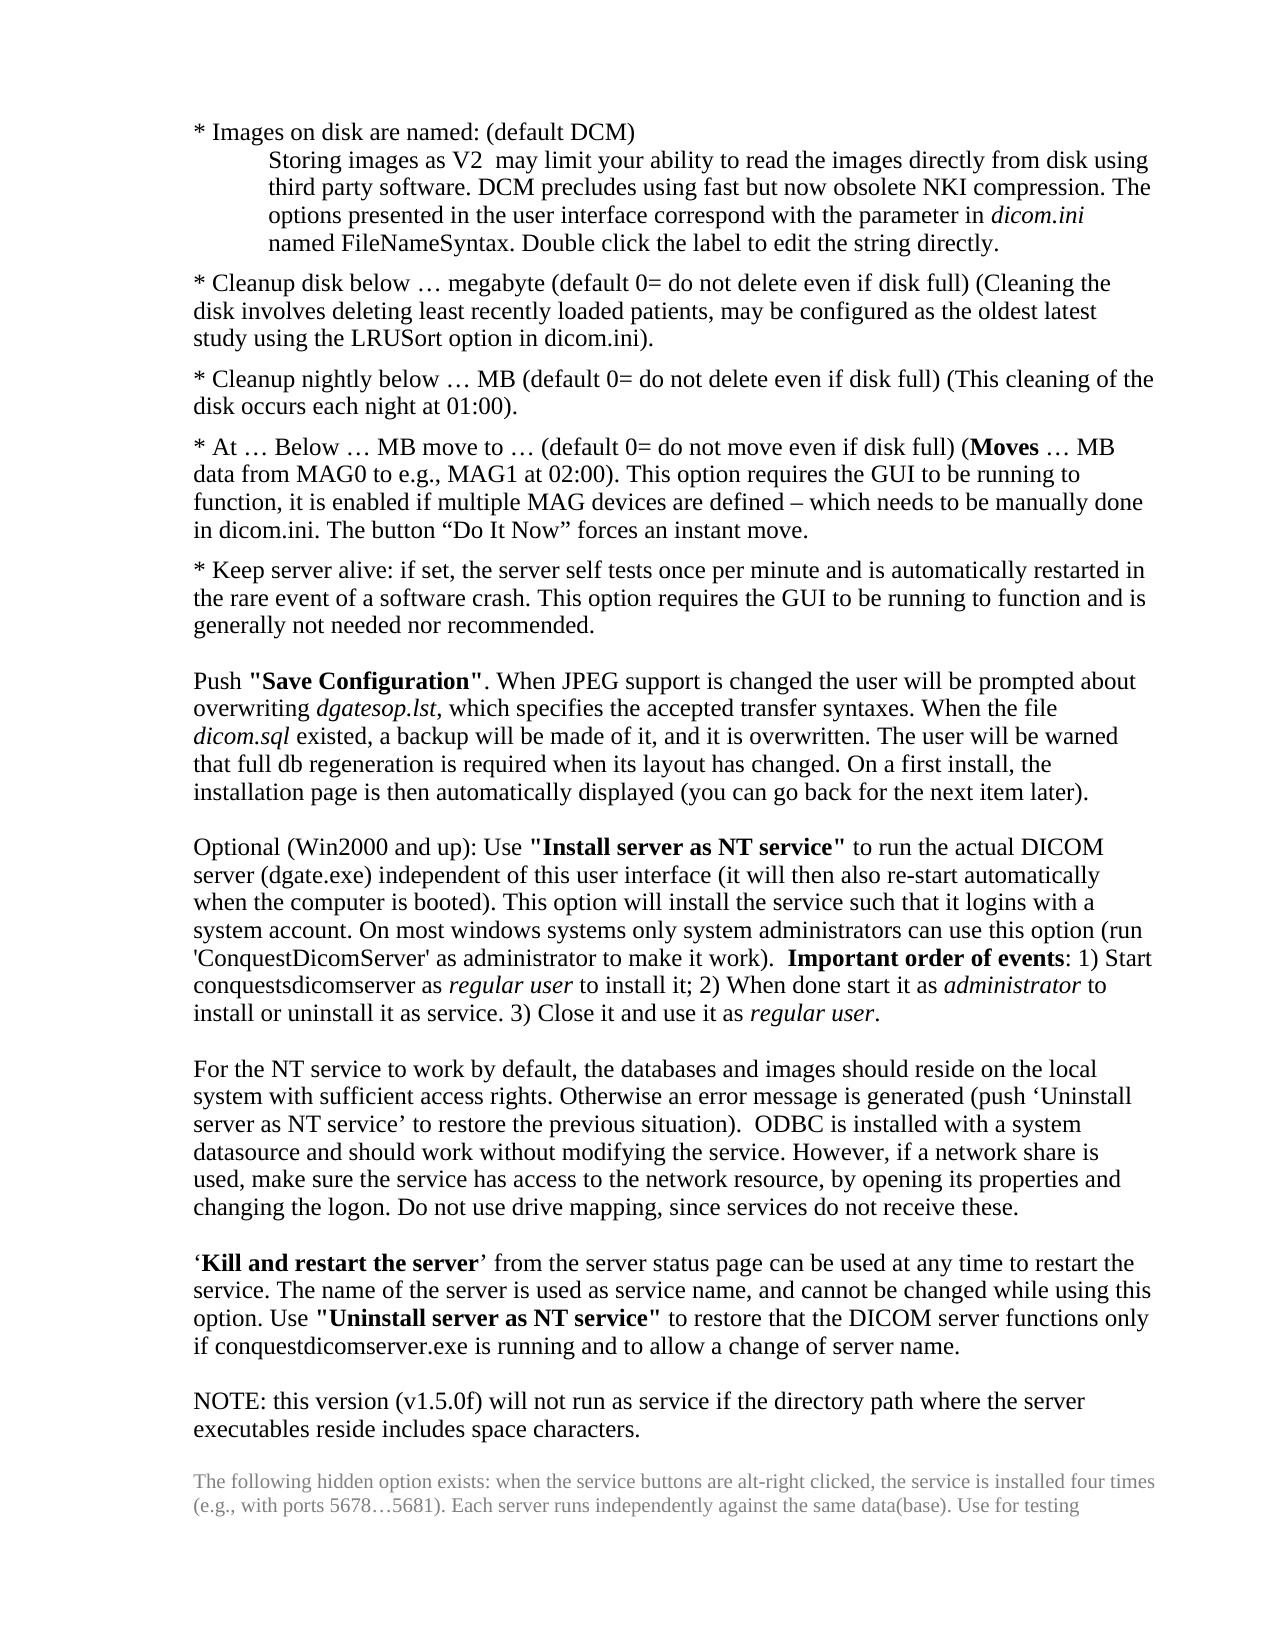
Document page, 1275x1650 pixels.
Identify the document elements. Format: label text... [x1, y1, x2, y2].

text * Images on disk are named: (default DCM) [193, 118, 1157, 146]
text Push "Save Configuration". When JPEG support is changed the user will be prompted about overwriting dgatesop.lst, which specifies the accepted transfer syntaxes. When the file dicom.sql existed, a backup will be made of it, and it is overwritten. The user will be warned that full db regeneration is required when its layout has changed. On a first install, the installation page is then automatically displayed (you can go back for the next item later). [193, 667, 1157, 805]
text ‘Kill and restart the server’ from the server status page can be used at any time to restart the service. The name of the server is used as service name, and cannot be changed while using this option. Use "Uninstall server as NT service" to restore that the DICOM server functions only if conquestdicomserver.exe is running and to allow a change of server name. [193, 1249, 1157, 1359]
text * Cleanup nightly below … MB (default 0= do not delete even if disk full) (This cleaning of the disk occurs each night at 01:00). [193, 365, 1157, 420]
text * Cleanup disk below … megabyte (default 0= do not delete even if disk full) (Cleaning the disk involves deleting least recently loaded patients, may be configured as the oldest latest study using the LRUSort option in dicom.ini). [193, 269, 1157, 352]
text * Keep server alive: if set, the server self tests once per minute and is automatically restarted in the rare event of a software crash. This option requires the GUI to be running to function and is generally not needed nor recommended. [118, 556, 1157, 639]
text Optional (Win2000 and up): Use "Install server as NT service" to run the actual DICOM server (dgate.exe) independent of this user interface (it will then also re-start automatically when the computer is booted). This option will install the service such that it logins with a system account. On most windows systems only system administrators can use this option (run 'ConquestDicomServer' as administrator to make it work). Important order of events: 1) Start conquestsdicomserver as regular user to install it; 2) When done start it as administrator to install or uninstall it as service. 3) Close it and use it as regular user. [193, 833, 1157, 1027]
text NOTE: this version (v1.5.0f) will not run as service if the directory path where the server executables reside includes space characters. [193, 1387, 1157, 1443]
text The following hidden option exists: when the service buttons are alt-right clicked, the service is installed four times (e.g., with ports 5678…5681). Each server runs independently against the same data(base). Use for testing [193, 1470, 1157, 1517]
text For the NT service to work by default, the databases and images should reside on the local system with sufficient access rights. Otherwise an error message is generated (push ‘Uninstall server as NT service’ to restore the previous situation). ODBC is installed with a system datasource and should work without modifying the service. However, if a network share is used, make sure the service has access to the network resource, by opening its properties and changing the logon. Do not use drive mapping, since services do not receive these. [193, 1055, 1157, 1221]
text * At … Below … MB move to … (default 0= do not move even if disk full) (Moves … MB data from MAG0 to e.g., MAG1 at 02:00). This option requires the GUI to be running to function, it is enabled if multiple MAG devices are defined – which needs to be manually done in dicom.ini. The button “Do It Now” forces an instant move. [193, 433, 1157, 543]
text Storing images as V2 may limit your ability to read the images directly from disk using third party software. DCM precludes using fast but now obsolete NKI compression. The options presented in the user interface correspond with the parameter in dicom.ini named FileNameSyntax. Double click the label to edit the string directly. [268, 146, 1157, 257]
